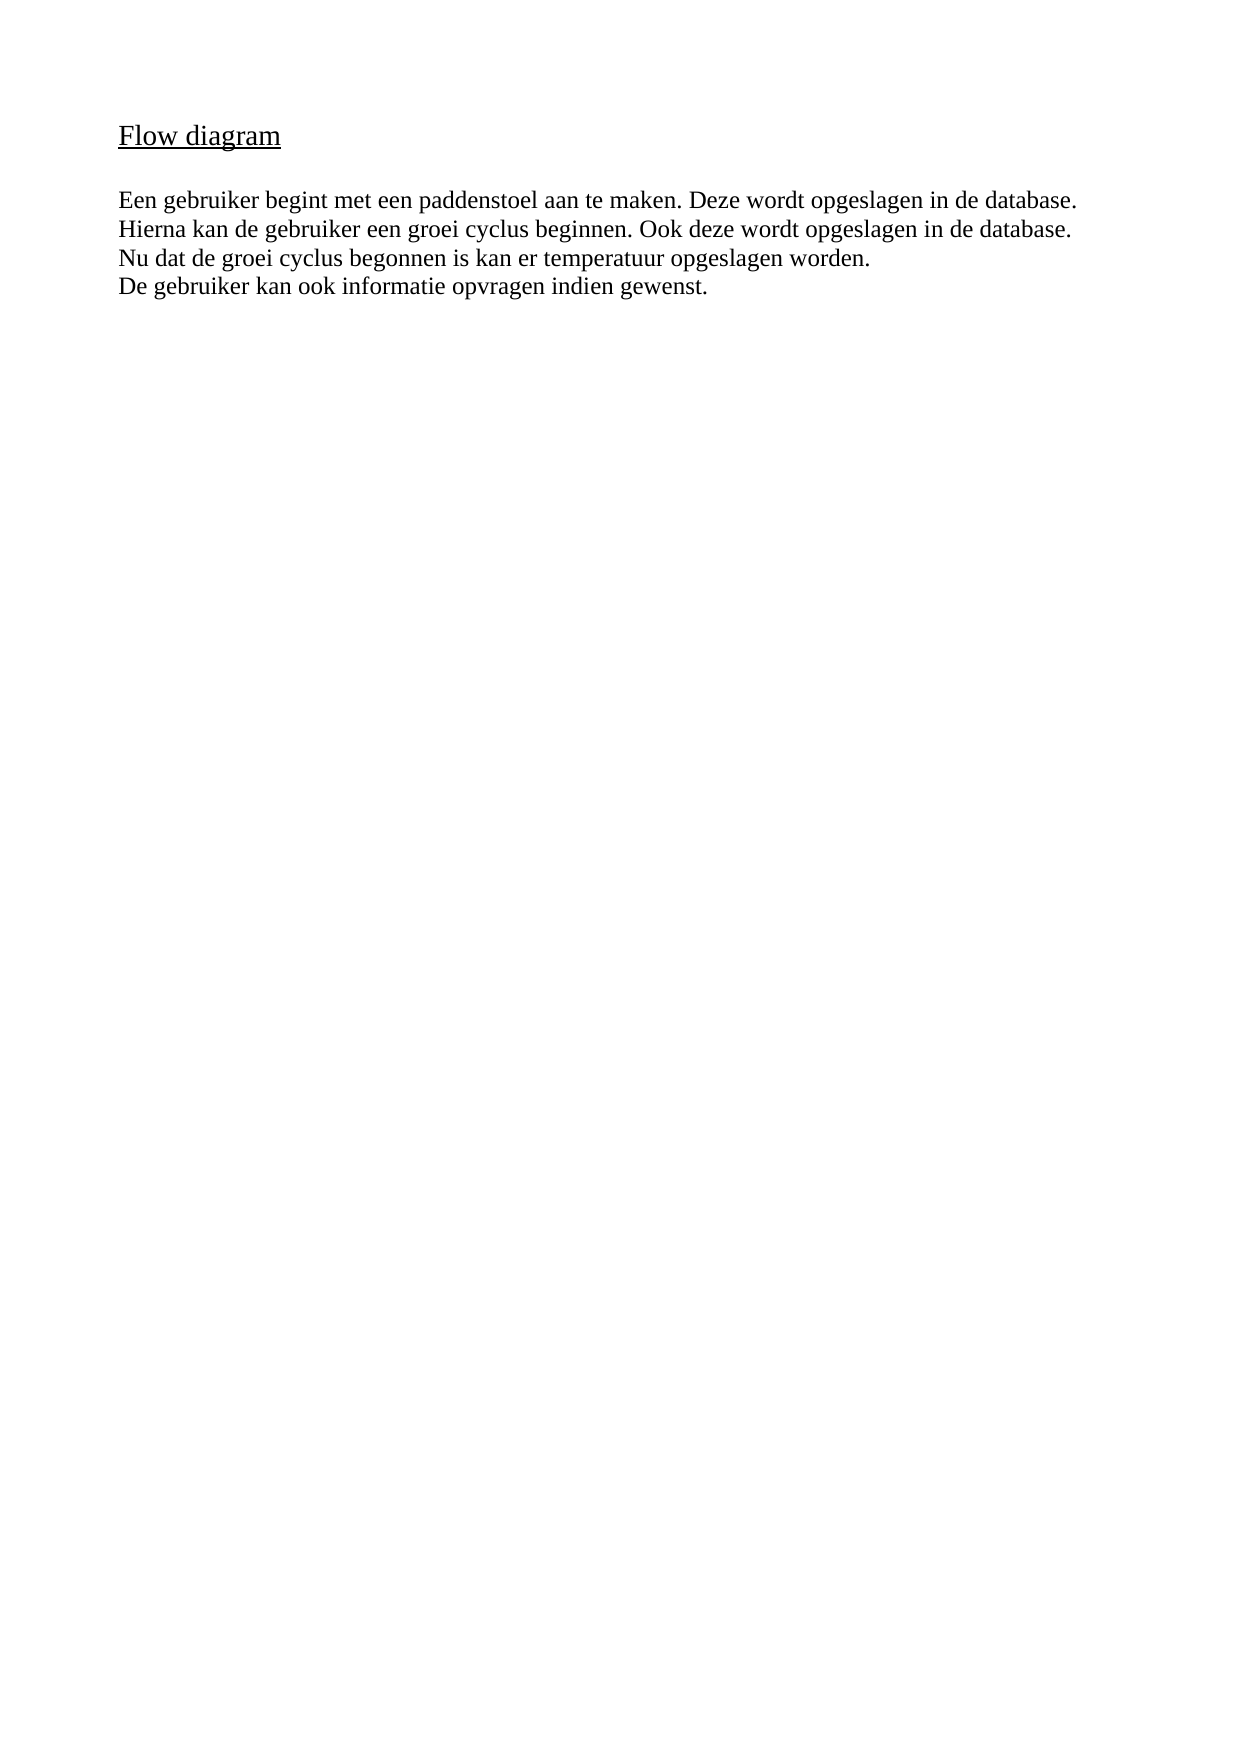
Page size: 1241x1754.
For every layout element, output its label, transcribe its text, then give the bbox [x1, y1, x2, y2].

text De gebruiker kan ook informatie opvragen indien gewenst. [118, 271, 1122, 300]
text Flow diagram [118, 118, 1122, 152]
text Nu dat de groei cyclus begonnen is kan er temperatuur opgeslagen worden. [118, 243, 1122, 271]
text Een gebruiker begint met een paddenstoel aan te maken. Deze wordt opgeslagen in de database. Hierna kan de gebruiker een groei cyclus beginnen. Ook deze wordt opgeslagen in de database. [118, 185, 1122, 243]
